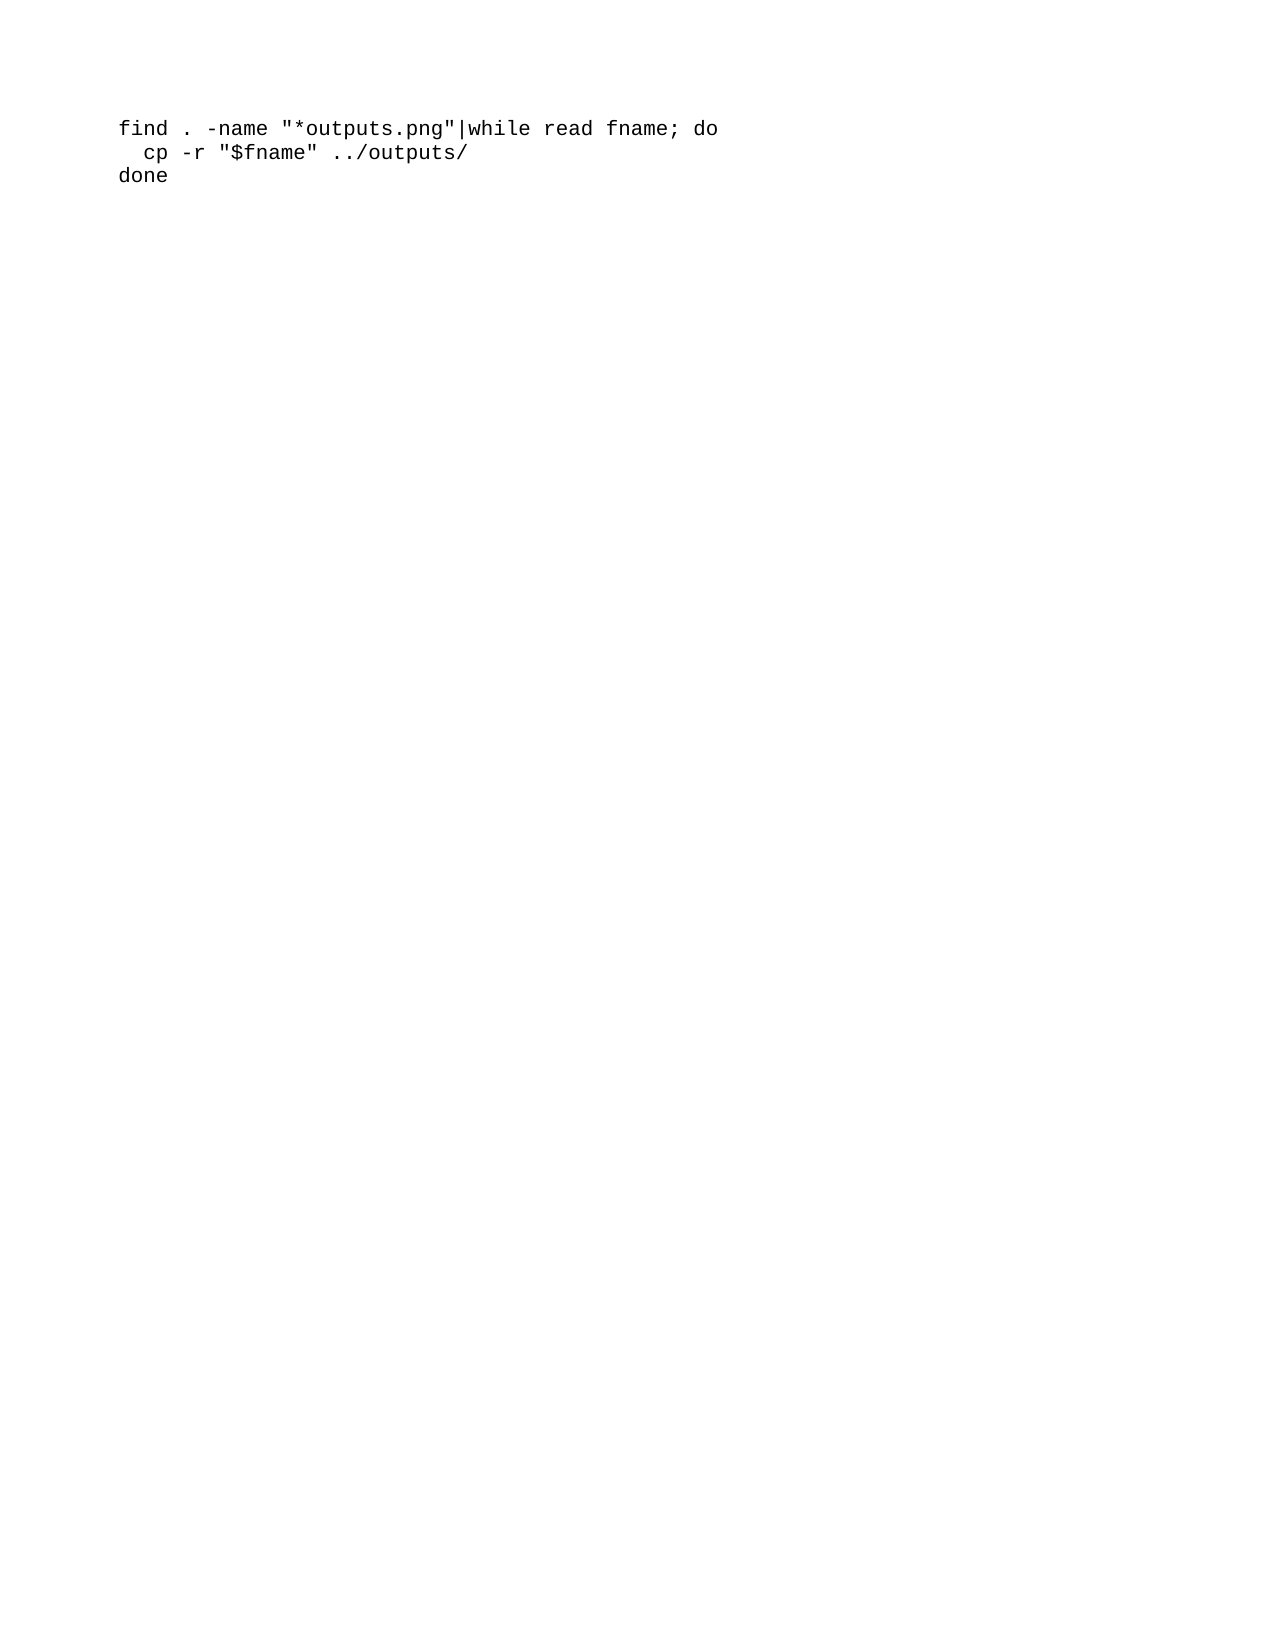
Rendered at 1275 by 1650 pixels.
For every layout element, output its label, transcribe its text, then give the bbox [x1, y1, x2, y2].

text find . -name "*outputs.png"|while read fname; do [118, 118, 1157, 142]
text done [118, 165, 1157, 189]
text cp -r "$fname" ../outputs/ [118, 142, 1157, 165]
